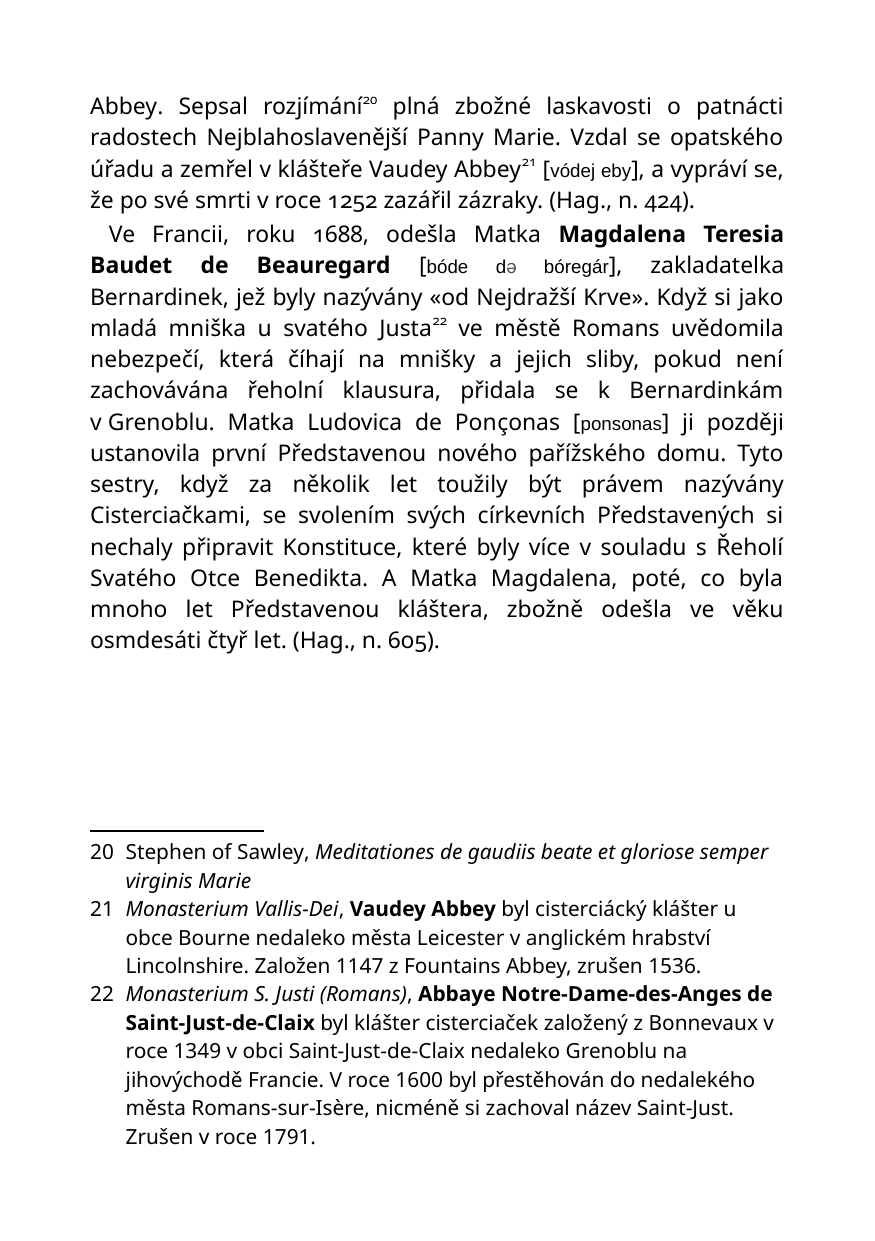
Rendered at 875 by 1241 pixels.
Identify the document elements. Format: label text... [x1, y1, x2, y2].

text Abbey. Sepsal rozjímání plná zbožné laskavosti o patnácti radostech Nejblahoslavenější Panny Marie. Vzdal se opatského úřadu a zemřel v klášteře Vaudey Abbey [vódej eby], a vypráví se, že po své smrti v roce 1252 zazářil zázraky. (Hag., n. 424). [90, 90, 784, 215]
text Stephen of Sawley, Meditationes de gaudiis beate et gloriose semper virginis Marie [90, 837, 784, 894]
text Ve Francii, roku 1688, odešla Matka Magdalena Teresia Baudet de Beauregard [bóde də bóregár], zakladatelka Bernardinek, jež byly nazývány «od Nejdražší Krve». Když si jako mladá mniška u svatého Justa ve městě Romans uvědomila nebezpečí, která číhají na mnišky a jejich sliby, pokud není zachovávána řeholní klausura, přidala se k Bernardinkám v Grenoblu. Matka Ludovica de Ponçonas [ponsonas] ji později ustanovila první Představenou nového pařížského domu. Tyto sestry, když za několik let toužily být právem nazývány Cisterciačkami, se svolením svých církevních Představených si nechaly připravit Konstituce, které byly více v souladu s Řeholí Svatého Otce Benedikta. A Matka Magdalena, poté, co byla mnoho let Představenou kláštera, zbožně odešla ve věku osmdesáti čtyř let. (Hag., n. 6o5). [90, 218, 784, 656]
text Monasterium Vallis-Dei, Vaudey Abbey byl cisterciácký klášter u obce Bourne nedaleko města Leicester v anglickém hrabství Lincolnshire. Založen 1147 z Fountains Abbey, zrušen 1536. [90, 894, 784, 979]
text Monasterium S. Justi (Romans), Abbaye Notre-Dame-des-Anges de Saint-Just-de-Claix byl klášter cisterciaček založený z Bonnevaux v roce 1349 v obci Saint-Just-de-Claix nedaleko Grenoblu na jihovýchodě Francie. V roce 1600 byl přestěhován do nedalekého města Romans-sur-Isère, nicméně si zachoval název Saint-Just. Zrušen v roce 1791. [90, 979, 784, 1150]
